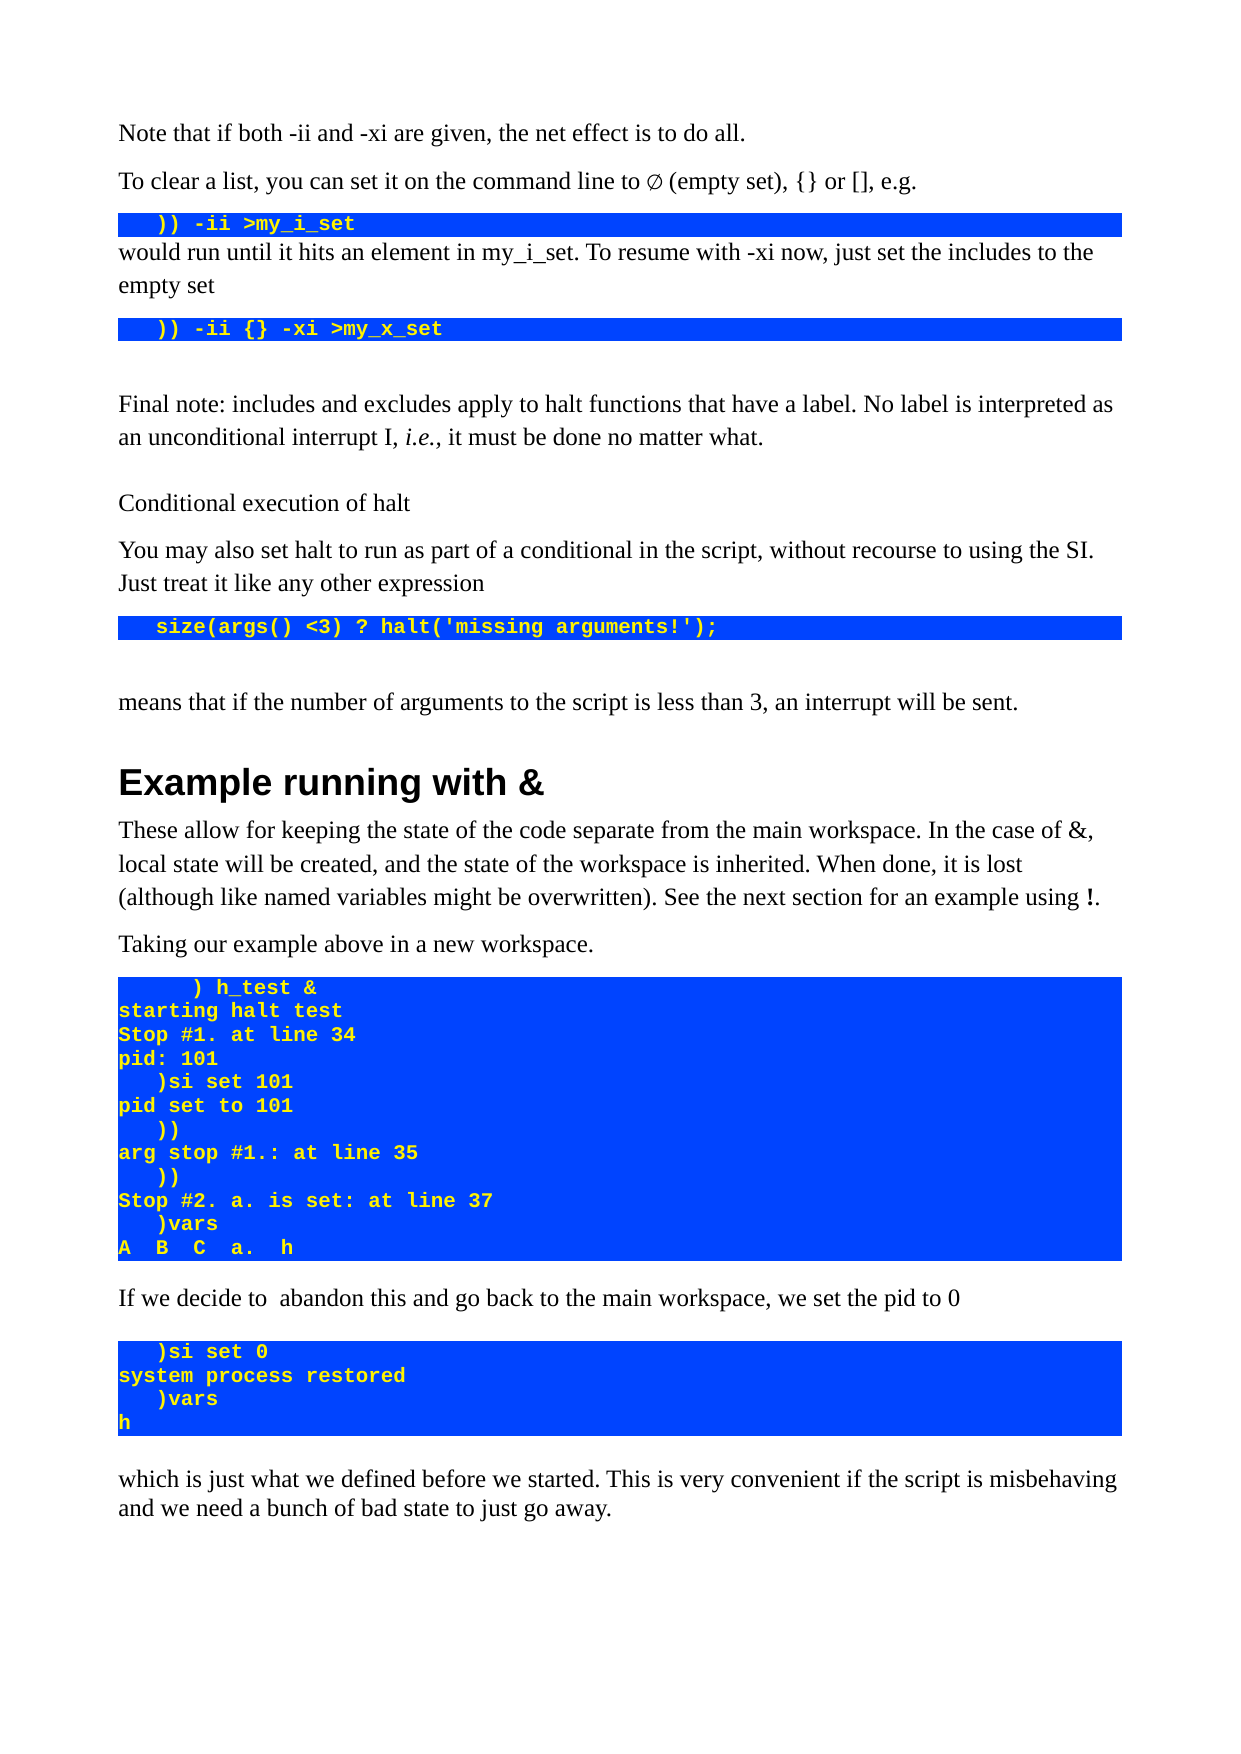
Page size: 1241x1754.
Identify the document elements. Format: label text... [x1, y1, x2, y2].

text )si set 0 [118, 1341, 1122, 1365]
text )) [118, 1119, 1122, 1142]
text To clear a list, you can set it on the command line to ∅ (empty set), {} or [], e.g. [118, 166, 1122, 194]
text )) [118, 1166, 1122, 1190]
text Final note: includes and excludes apply to halt functions that have a label. No label is interpreted as an unconditional interrupt I, i.e., it must be done no matter what. Conditional execution of halt [118, 389, 1122, 517]
text ) h_test & [118, 977, 1122, 1001]
text )vars [118, 1213, 1122, 1237]
text arg stop #1.: at line 35 [118, 1142, 1122, 1166]
text Taking our example above in a new workspace. [118, 929, 1122, 958]
text system process restored [118, 1365, 1122, 1388]
text Stop #2. a. is set: at line 37 [118, 1190, 1122, 1213]
text You may also set halt to run as part of a conditional in the script, without recourse to using the SI. Just treat it like any other expression [118, 536, 1122, 597]
text size(args() <3) ? halt('missing arguments!'); [118, 616, 1122, 640]
text pid set to 101 [118, 1095, 1122, 1119]
text Stop #1. at line 34 [118, 1024, 1122, 1048]
text would run until it hits an element in my_i_set. To resume with -xi now, just set the includes to the empty set [118, 237, 1122, 299]
subtitle Example running with & [118, 760, 1122, 803]
text which is just what we defined before we started. This is very convenient if the script is misbehaving and we need a bunch of bad state to just go away. [118, 1464, 1122, 1522]
text These allow for keeping the state of the code separate from the main workspace. In the case of &, local state will be created, and the state of the workspace is inherited. When done, it is lost (although like named variables might be overwritten). See the next section for an example using !. [118, 816, 1122, 910]
text )) -ii >my_i_set [118, 213, 1122, 237]
text means that if the number of arguments to the script is less than 3, an interrupt will be sent. [118, 687, 1122, 716]
text A B C a. h [118, 1237, 1122, 1261]
text pid: 101 [118, 1048, 1122, 1071]
text )vars [118, 1388, 1122, 1412]
text starting halt test [118, 1001, 1122, 1024]
text )) -ii {} -xi >my_x_set [118, 318, 1122, 341]
text Note that if both -ii and -xi are given, the net effect is to do all. [118, 118, 1122, 147]
text )si set 101 [118, 1071, 1122, 1095]
text If we decide to abandon this and go back to the main workspace, we set the pid to 0 [118, 1261, 1122, 1312]
text h [118, 1412, 1122, 1436]
